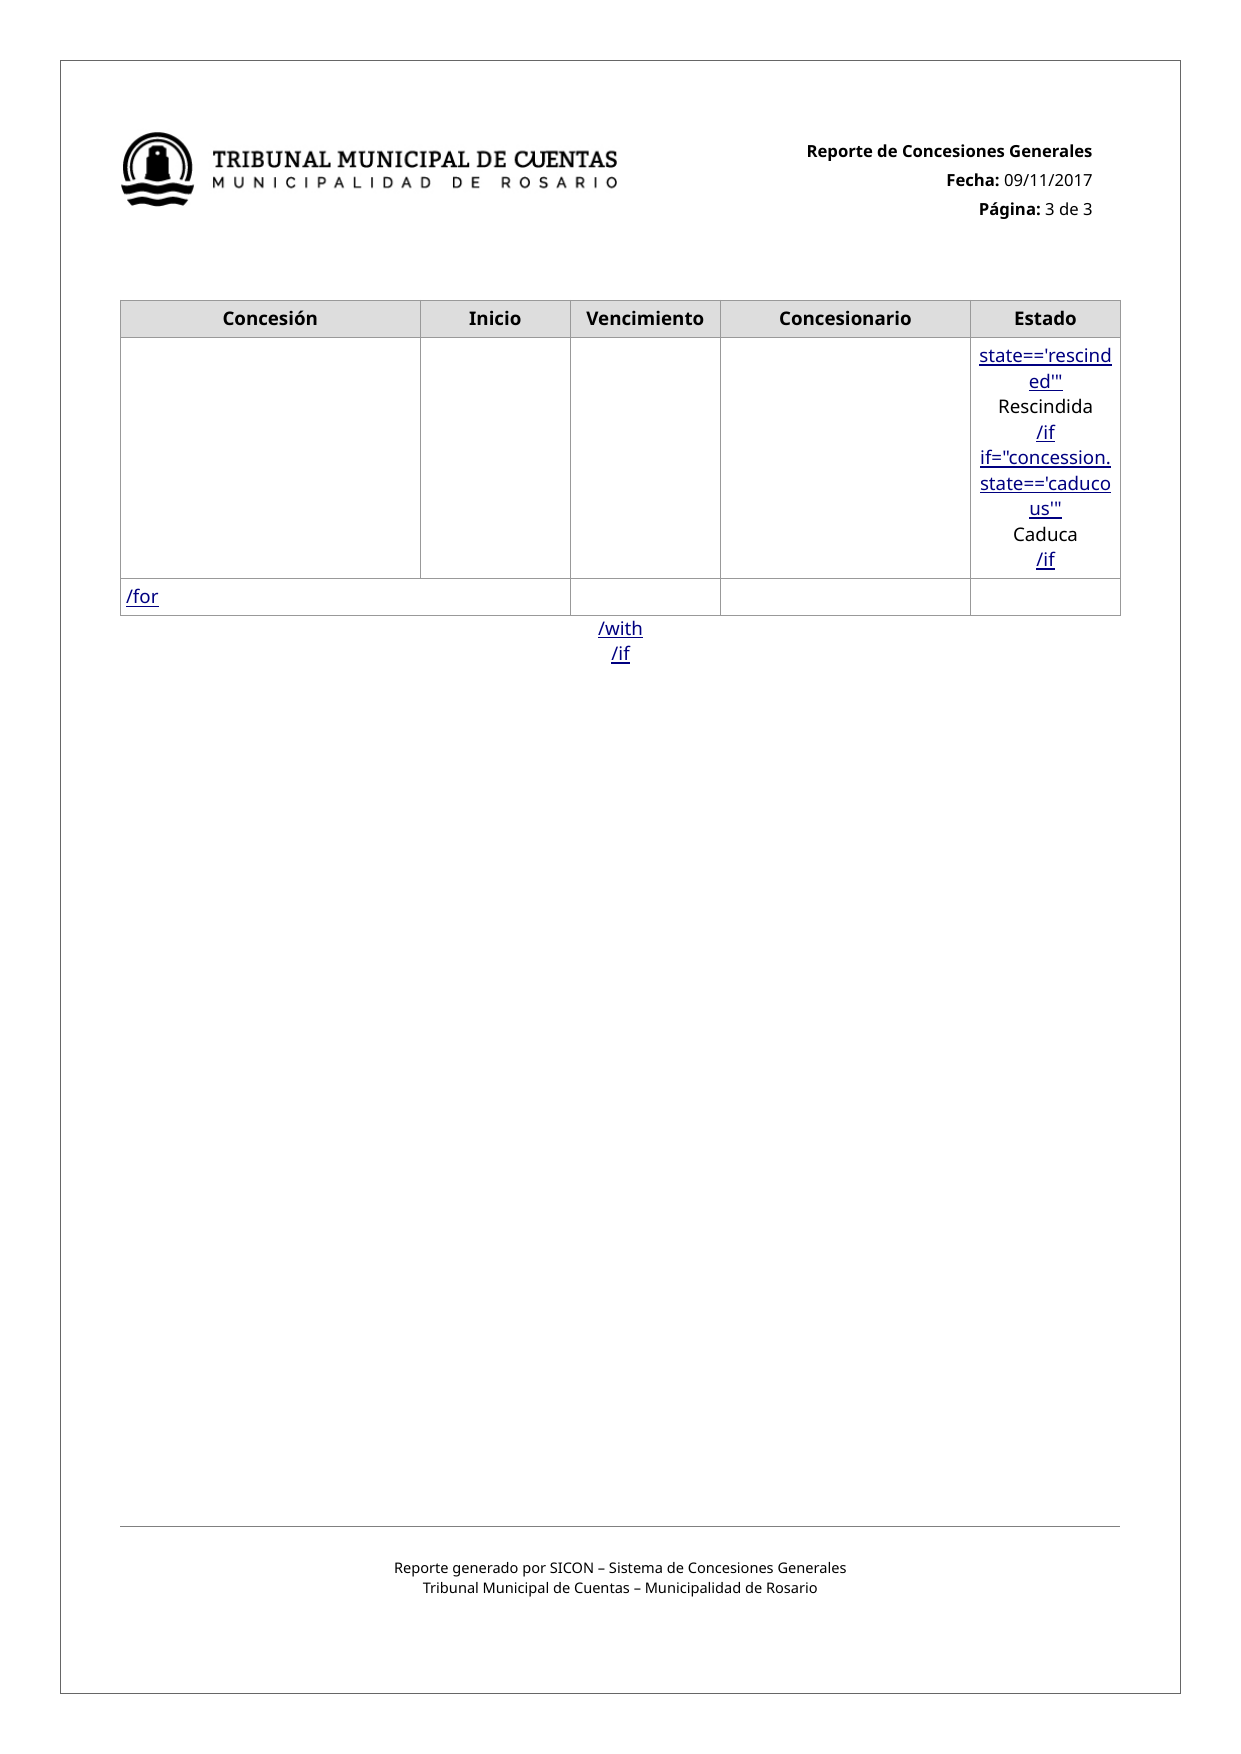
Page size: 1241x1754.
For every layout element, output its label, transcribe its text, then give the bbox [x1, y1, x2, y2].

table_cell [721, 579, 970, 615]
text /with [120, 616, 1120, 641]
table_cell [571, 579, 720, 615]
table_cell [421, 338, 570, 578]
table_header Concesión [121, 301, 420, 337]
table_cell [121, 338, 420, 578]
table_cell state=='rescinded'" Rescindida /if if="concession.state=='caducous'" Caduca /if [971, 338, 1120, 578]
table_cell [971, 579, 1120, 615]
table_cell [571, 338, 720, 578]
table_cell [721, 338, 970, 578]
table_header Vencimiento [571, 301, 720, 337]
table_header Concesionario [721, 301, 970, 337]
picture [119, 128, 620, 208]
text /if [120, 641, 1120, 666]
table_cell /for [121, 579, 570, 615]
table_header Estado [971, 301, 1120, 337]
table_header Inicio [421, 301, 570, 337]
